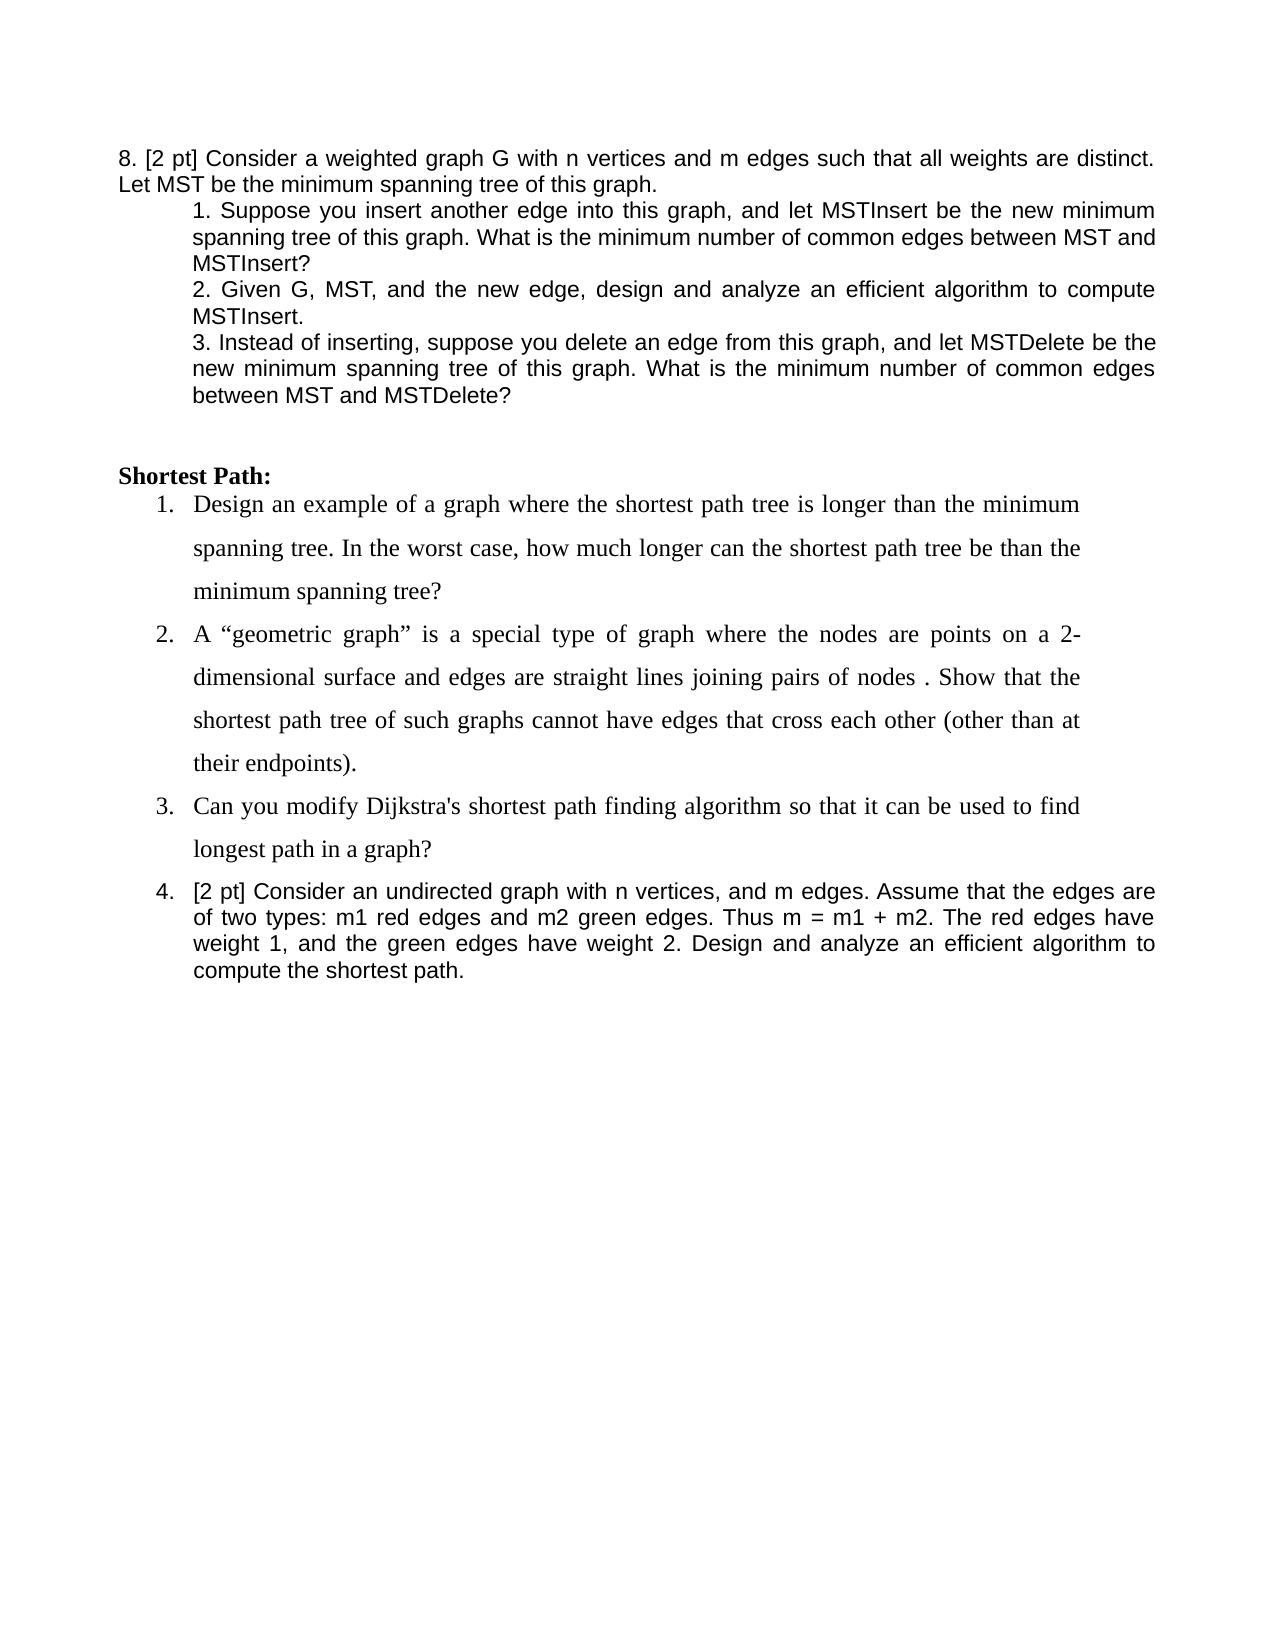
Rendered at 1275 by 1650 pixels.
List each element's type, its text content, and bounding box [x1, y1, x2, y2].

text Shortest Path: [118, 461, 1157, 489]
text 1. Suppose you insert another edge into this graph, and let MSTInsert be the new minimum spanning tree of this graph. What is the minimum number of common edges between MST and MSTInsert? [192, 197, 1157, 276]
text 3. Instead of inserting, suppose you delete an edge from this graph, and let MSTDelete be the new minimum spanning tree of this graph. What is the minimum number of common edges between MST and MSTDelete? [192, 329, 1157, 408]
list Design an example of a graph where the shortest path tree is longer than the minimum spanning tree. In the worst case, how much longer can the shortest path tree be than the minimum spanning tree? [156, 489, 1082, 604]
list A “geometric graph” is a special type of graph where the nodes are points on a 2- dimensional surface and edges are straight lines joining pairs of nodes . Show that the shortest path tree of such graphs cannot have edges that cross each other (other than at their endpoints). [156, 619, 1082, 777]
text 8. [2 pt] Consider a weighted graph G with n vertices and m edges such that all weights are distinct. Let MST be the minimum spanning tree of this graph. [118, 144, 1157, 197]
list Can you modify Dijkstra's shortest path finding algorithm so that it can be used to find longest path in a graph? [156, 791, 1082, 863]
text 2. Given G, MST, and the new edge, design and analyze an efficient algorithm to compute MSTInsert. [192, 276, 1157, 329]
list [2 pt] Consider an undirected graph with n vertices, and m edges. Assume that the edges are of two types: m1 red edges and m2 green edges. Thus m = m1 + m2. The red edges have weight 1, and the green edges have weight 2. Design and analyze an efficient algorithm to compute the shortest path. [156, 878, 1157, 983]
